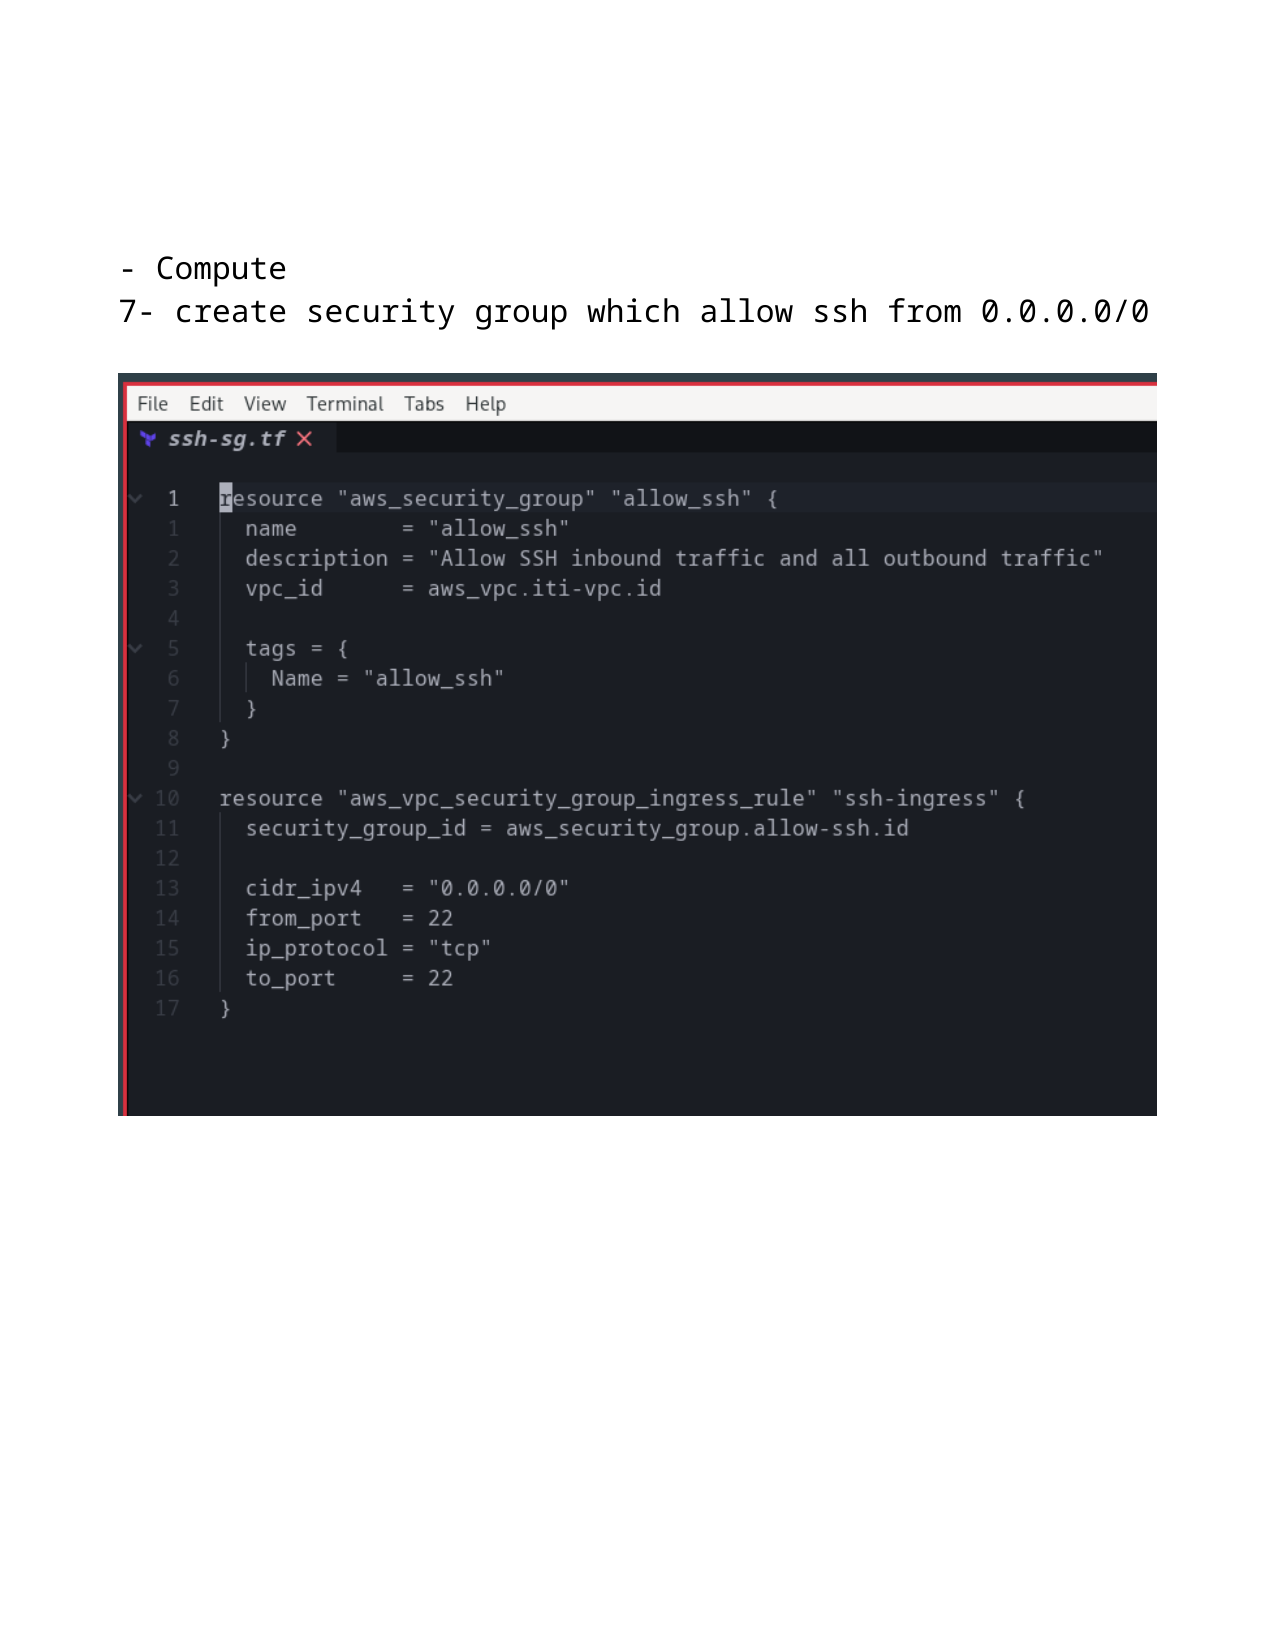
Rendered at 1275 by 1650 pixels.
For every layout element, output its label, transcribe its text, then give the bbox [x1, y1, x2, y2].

picture [118, 373, 1157, 1116]
text 7- create security group which allow ssh from 0.0.0.0/0 [118, 288, 1157, 331]
text - Compute [118, 246, 1157, 288]
